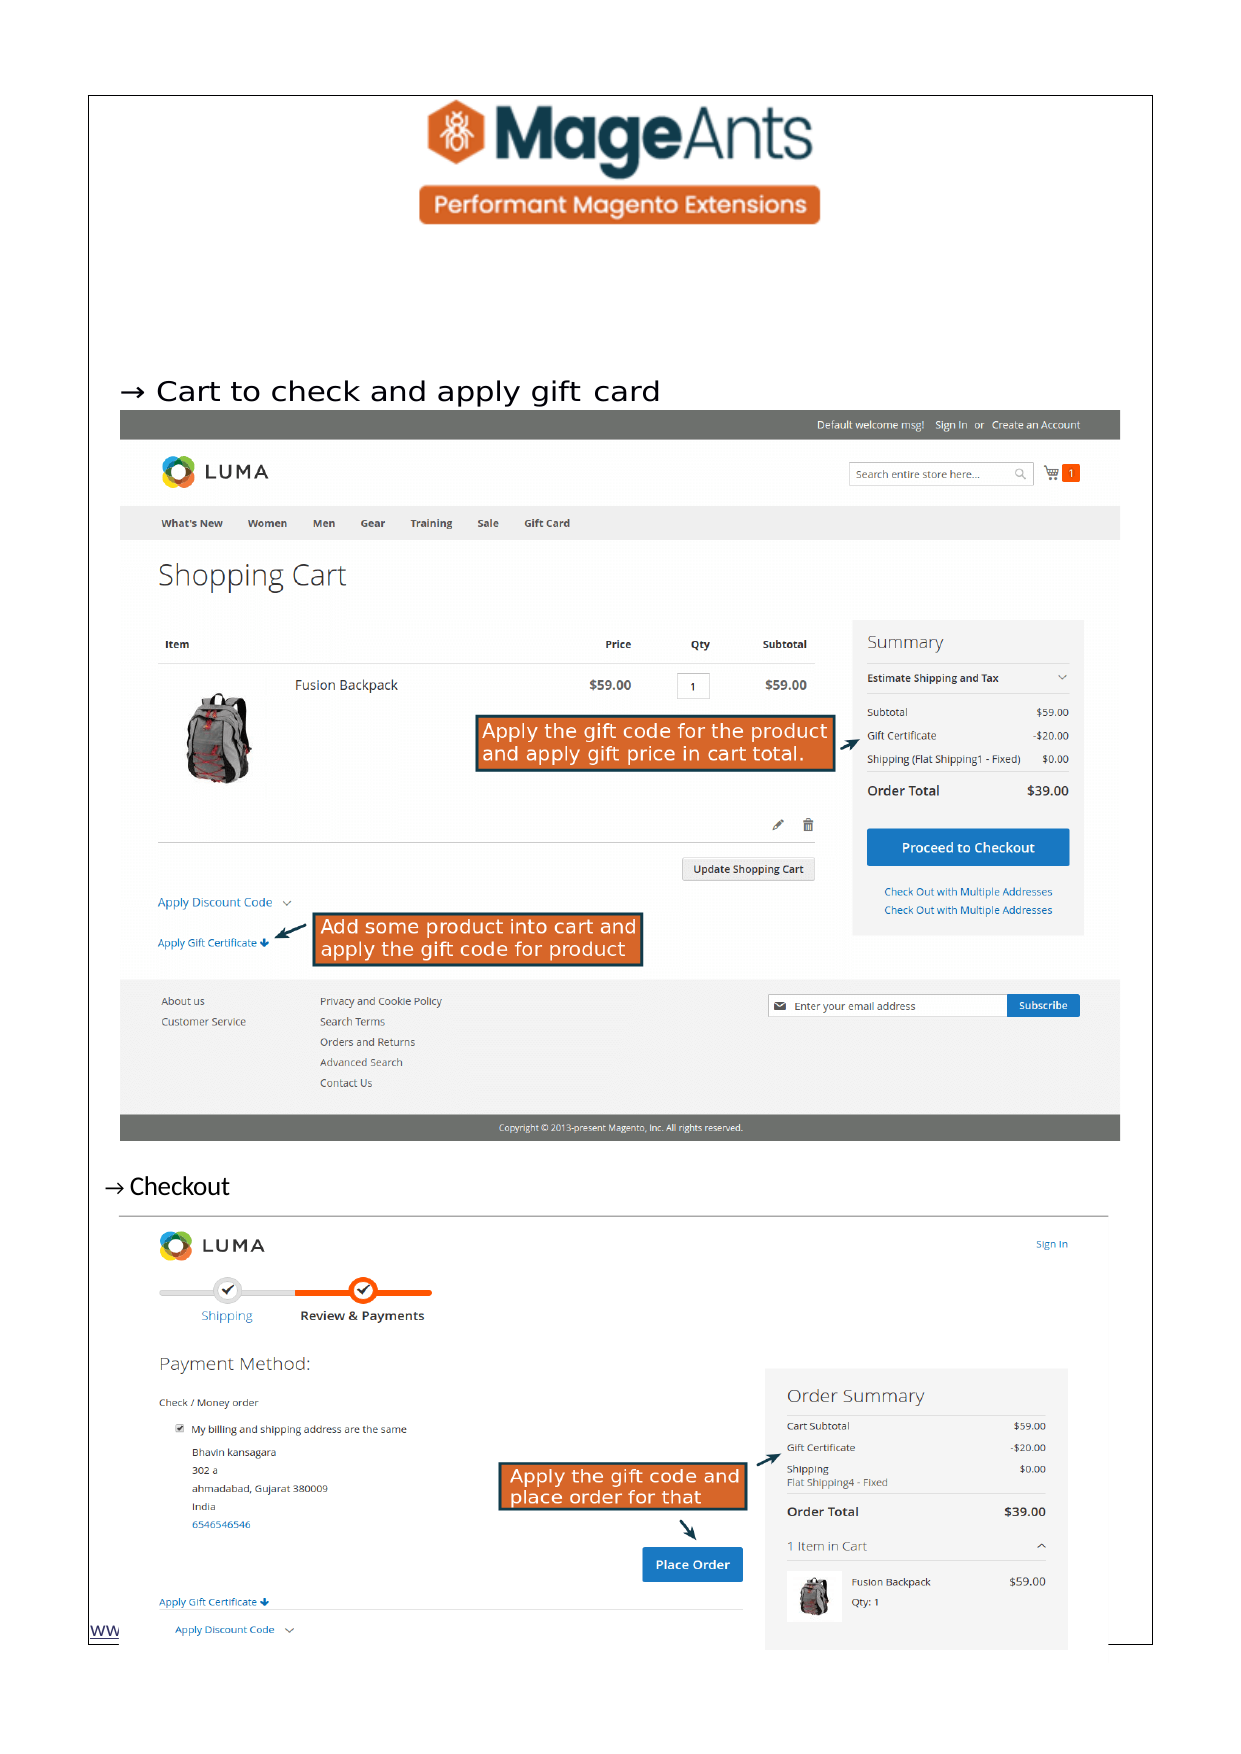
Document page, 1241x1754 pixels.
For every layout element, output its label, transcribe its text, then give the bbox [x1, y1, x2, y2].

text → Checkout [90, 1169, 1150, 1203]
picture [120, 410, 1121, 1141]
picture [118, 1215, 1109, 1663]
text → Cart to check and apply gift card [90, 376, 1150, 408]
picture [415, 97, 825, 226]
